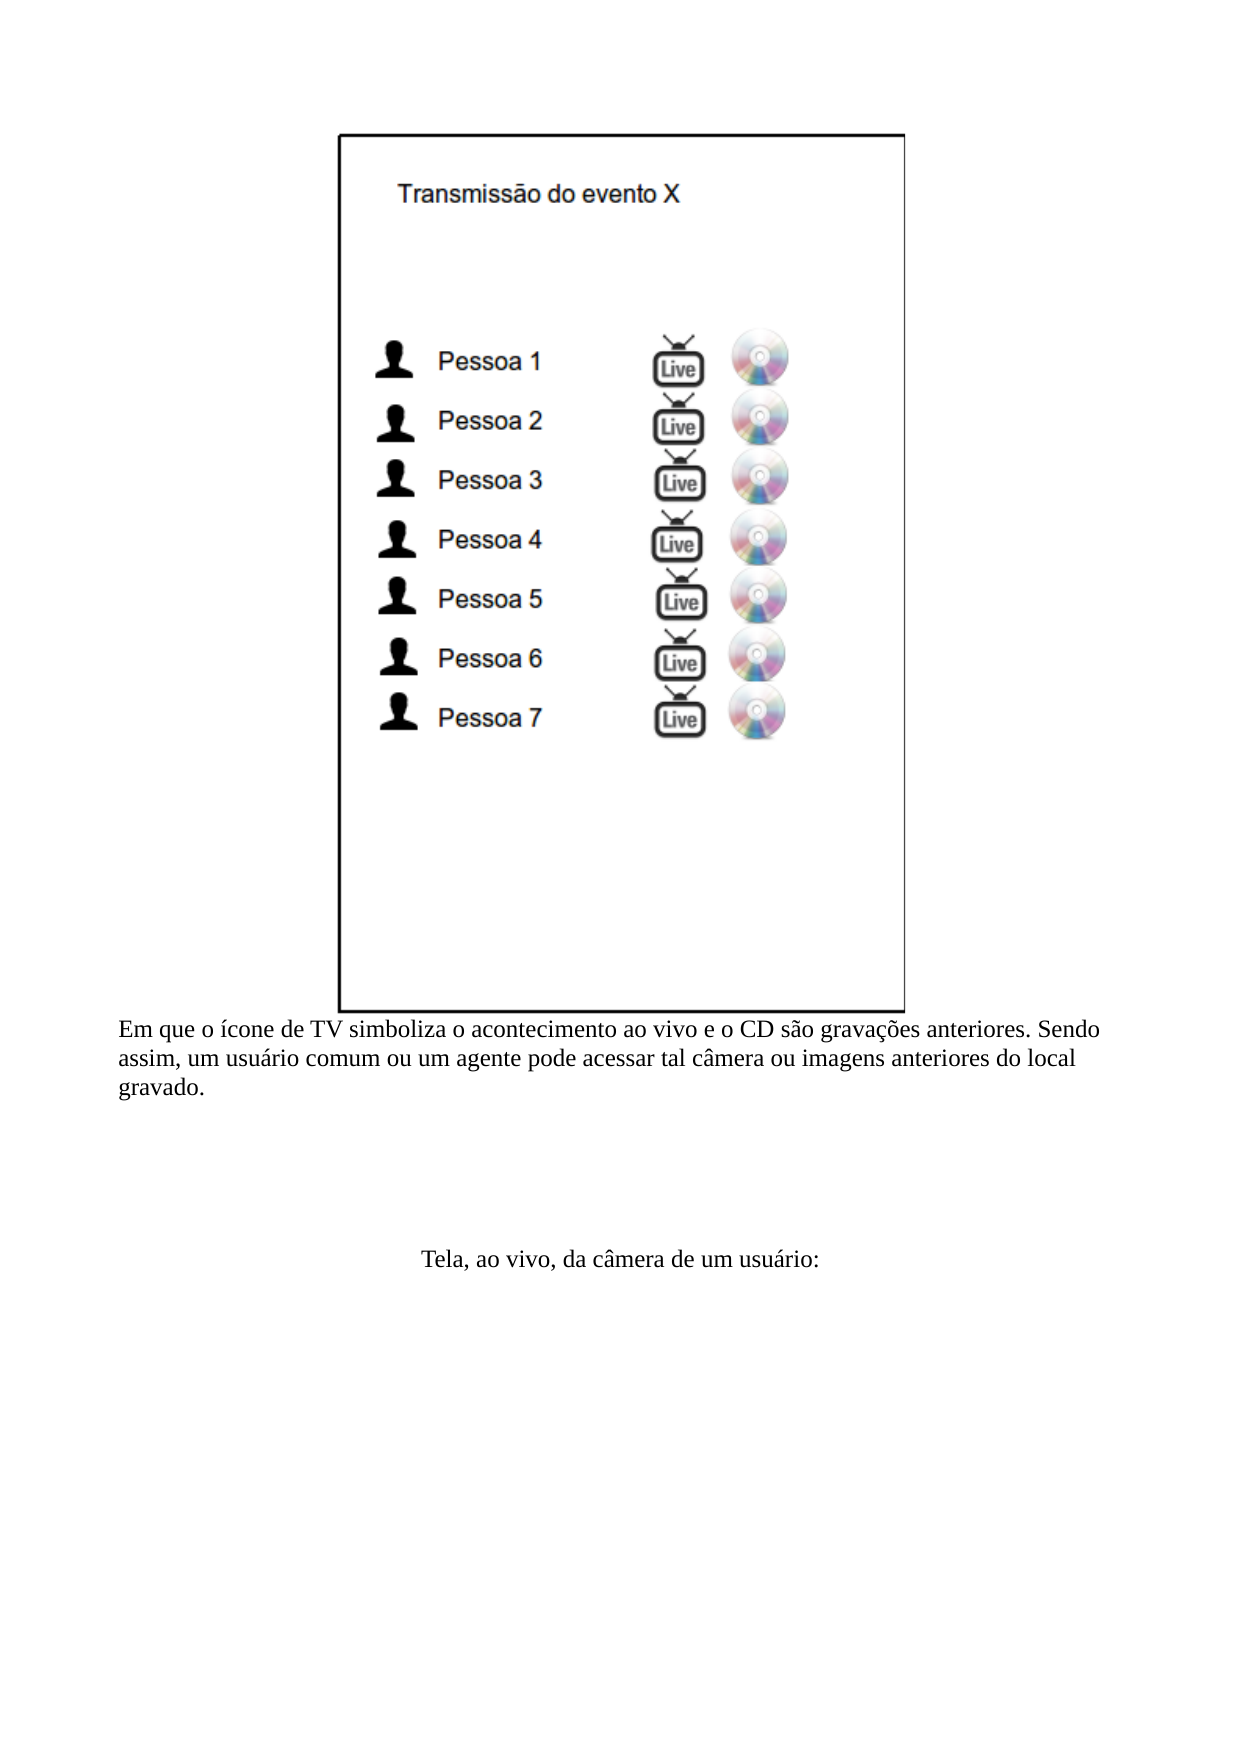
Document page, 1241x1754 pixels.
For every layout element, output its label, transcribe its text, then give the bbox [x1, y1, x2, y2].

picture [335, 131, 906, 1015]
text Em que o ícone de TV simboliza o acontecimento ao vivo e o CD são gravações anteriores. Sendo assim, um usuário comum ou um agente pode acessar tal câmera ou imagens anteriores do local gravado. [118, 980, 1122, 1101]
text Tela, ao vivo, da câmera de um usuário: [118, 1244, 1122, 1273]
